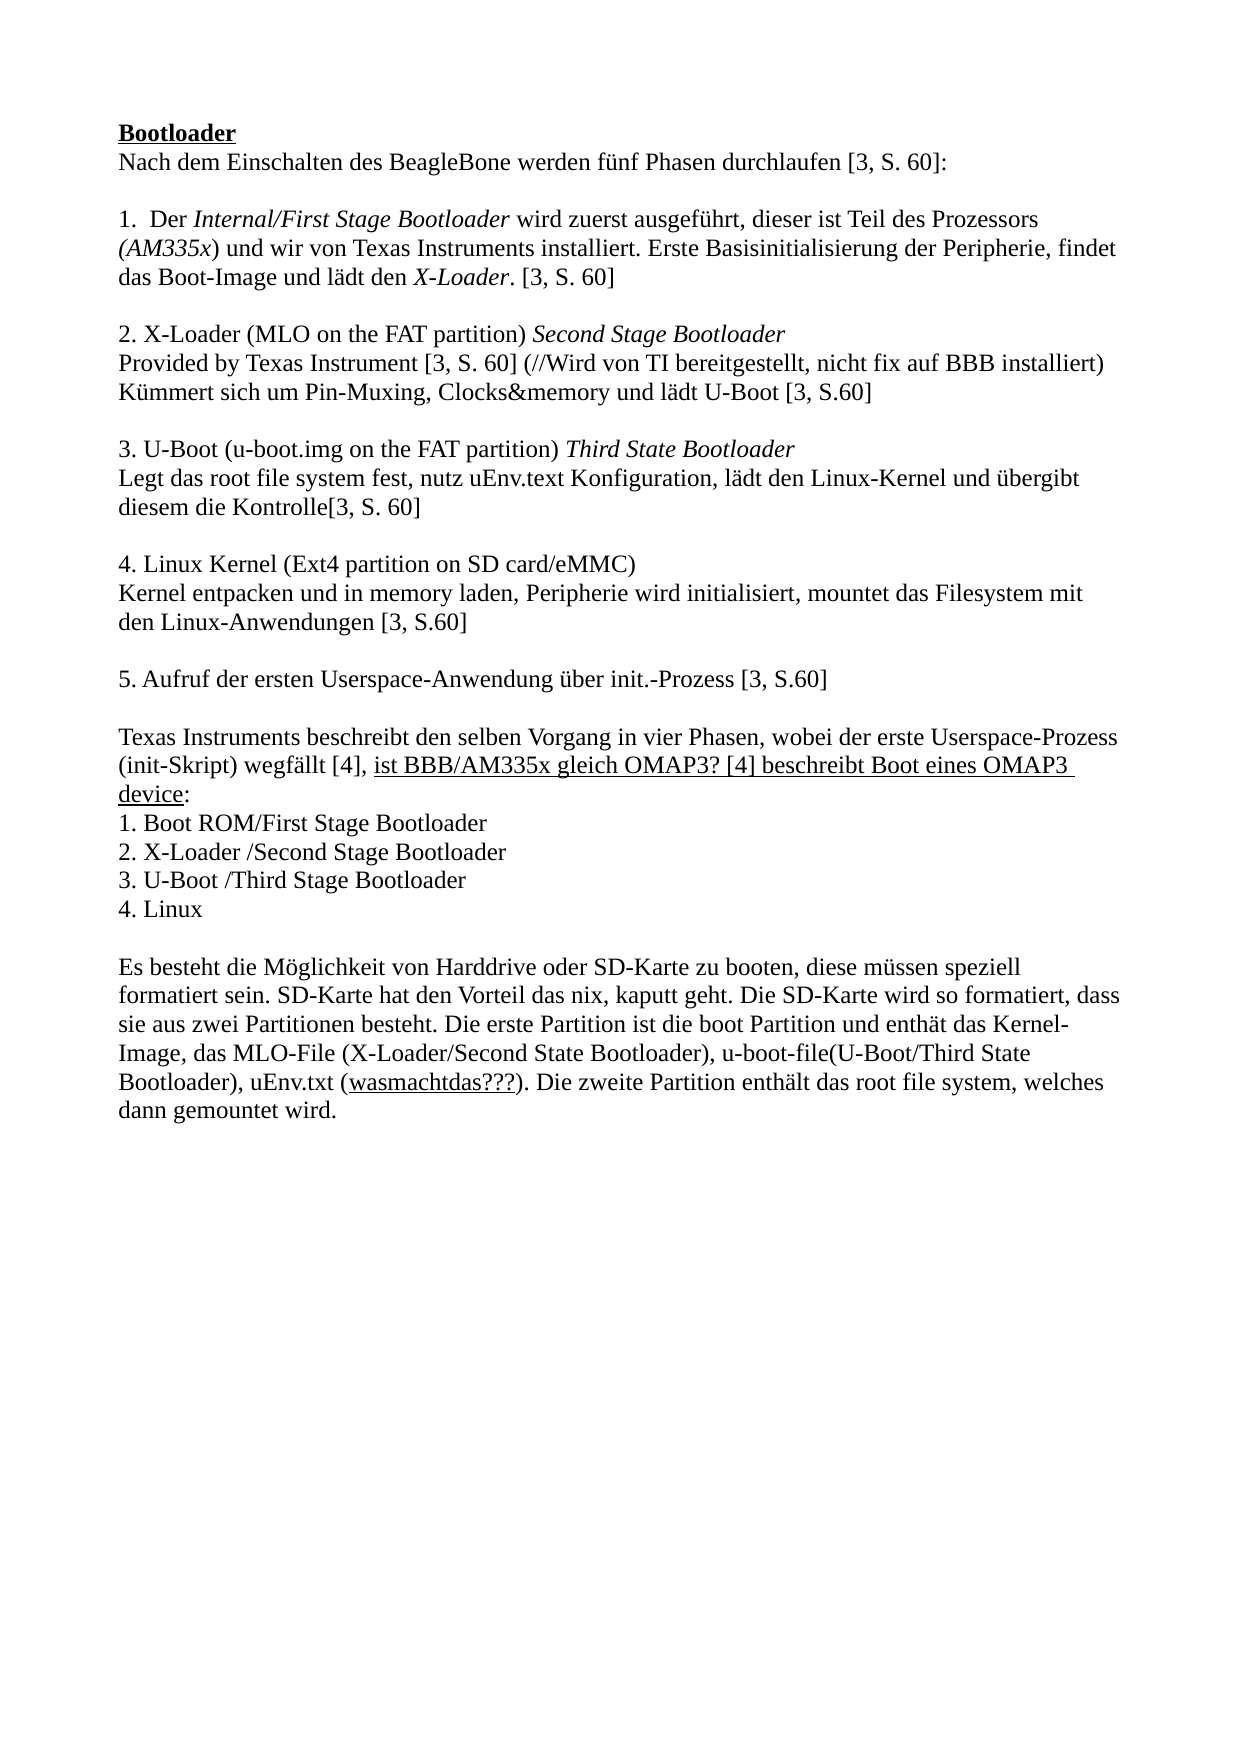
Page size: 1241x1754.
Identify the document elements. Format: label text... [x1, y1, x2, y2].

text 2. X-Loader (MLO on the FAT partition) Second Stage Bootloader [118, 319, 1122, 348]
text 4. Linux [118, 894, 1122, 923]
text Legt das root file system fest, nutz uEnv.text Konfiguration, lädt den Linux-Kernel und übergibt diesem die Kontrolle[3, S. 60] [118, 463, 1122, 521]
text 2. X-Loader /Second Stage Bootloader [118, 837, 1122, 866]
text Provided by Texas Instrument [3, S. 60] (//Wird von TI bereitgestellt, nicht fix auf BBB installiert) Kümmert sich um Pin-Muxing, Clocks&memory und lädt U-Boot [3, S.60] [118, 348, 1122, 406]
text Bootloader [118, 118, 1122, 147]
text Texas Instruments beschreibt den selben Vorgang in vier Phasen, wobei der erste Userspace-Prozess (init-Skript) wegfällt [4], ist BBB/AM335x gleich OMAP3? [4] beschreibt Boot eines OMAP3 device: [118, 722, 1122, 808]
text 3. U-Boot (u-boot.img on the FAT partition) Third State Bootloader [118, 434, 1122, 463]
text 5. Aufruf der ersten Userspace-Anwendung über init.-Prozess [3, S.60] [118, 664, 1122, 693]
text Nach dem Einschalten des BeagleBone werden fünf Phasen durchlaufen [3, S. 60]: [118, 147, 1122, 176]
text 3. U-Boot /Third Stage Bootloader [118, 866, 1122, 894]
text Es besteht die Möglichkeit von Harddrive oder SD-Karte zu booten, diese müssen speziell formatiert sein. SD-Karte hat den Vorteil das nix, kaputt geht. Die SD-Karte wird so formatiert, dass sie aus zwei Partitionen besteht. Die erste Partition ist die boot Partition und enthät das Kernel-Image, das MLO-File (X-Loader/Second State Bootloader), u-boot-file(U-Boot/Third State Bootloader), uEnv.txt (wasmachtdas???). Die zweite Partition enthält das root file system, welches dann gemountet wird. [118, 952, 1122, 1124]
text 1. Boot ROM/First Stage Bootloader [118, 808, 1122, 837]
text Kernel entpacken und in memory laden, Peripherie wird initialisiert, mountet das Filesystem mit den Linux-Anwendungen [3, S.60] [118, 578, 1122, 636]
text 4. Linux Kernel (Ext4 partition on SD card/eMMC) [118, 549, 1122, 578]
text 1. Der Internal/First Stage Bootloader wird zuerst ausgeführt, dieser ist Teil des Prozessors (AM335x) und wir von Texas Instruments installiert. Erste Basisinitialisierung der Peripherie, findet das Boot-Image und lädt den X-Loader. [3, S. 60] [118, 204, 1122, 291]
